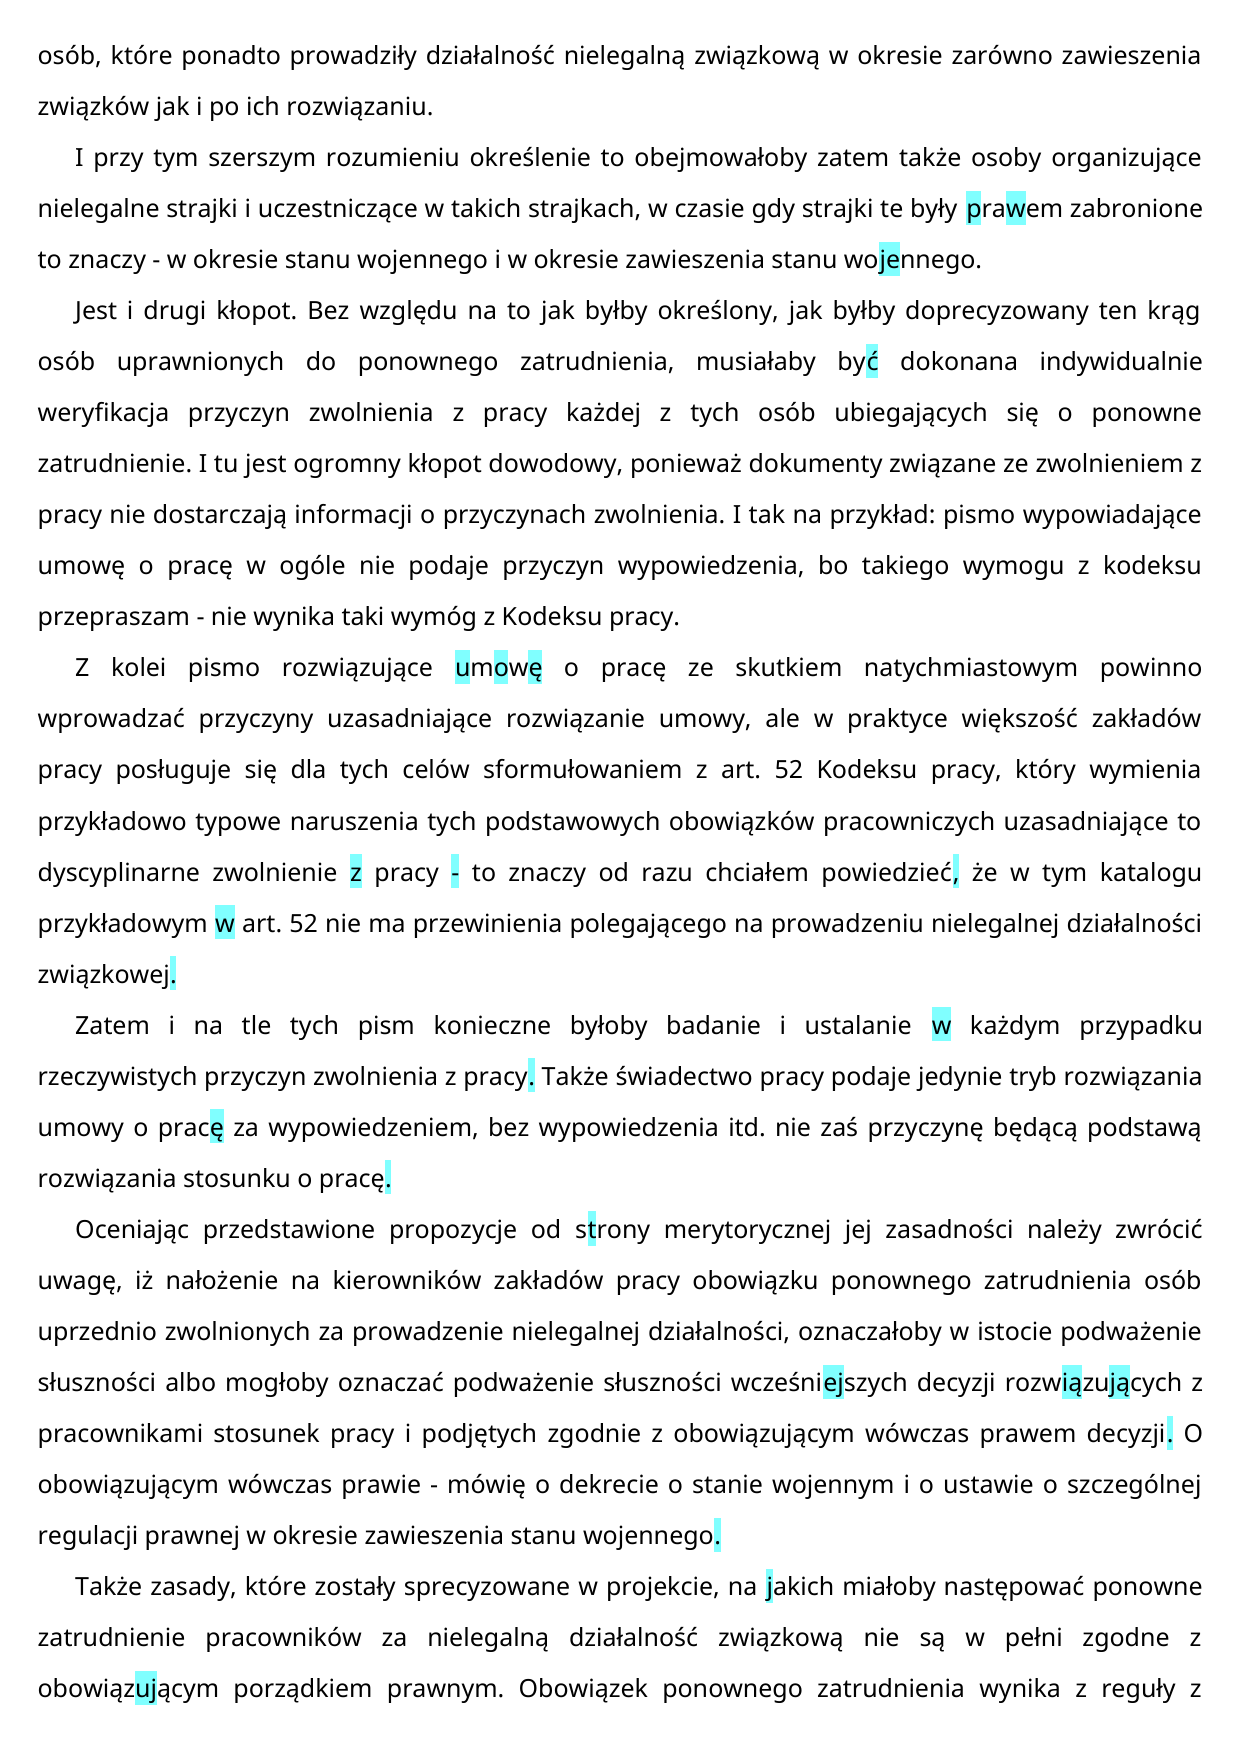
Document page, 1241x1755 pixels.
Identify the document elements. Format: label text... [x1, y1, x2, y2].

text Z kolei pismo rozwiązujące umowę o pracę ze skutkiem natychmiastowym powinno wprowadzać przyczyny uzasadniające rozwiązanie umowy, ale w praktyce większość zakładów pracy posługuje się dla tych celów sformułowaniem z art. 52 Kodeksu pracy, który wymienia przykładowo typowe naruszenia tych podstawowych obowiązków pracowniczych uzasadniające to dyscyplinarne zwolnienie z pracy - to znaczy od razu chciałem powiedzieć, że w tym katalogu przykładowym w art. 52 nie ma przewinienia polegającego na prowadzeniu nielegalnej działalności związkowej. [37, 650, 1203, 990]
text Jest i drugi kłopot. Bez względu na to jak byłby określony, jak byłby doprecyzowany ten krąg osób uprawnionych do ponownego zatrudnienia, musiałaby być dokonana indywidualnie weryfikacja przyczyn zwolnienia z pracy każdej z tych osób ubiegających się o ponowne zatrudnienie. I tu jest ogromny kłopot dowodowy, ponieważ dokumenty związane ze zwolnieniem z pracy nie dostarczają informacji o przyczynach zwolnienia. I tak na przykład: pismo wypowiadające umowę o pracę w ogóle nie podaje przyczyn wypowiedzenia, bo takiego wymogu z kodeksu przepraszam - nie wynika taki wymóg z Kodeksu pracy. [37, 293, 1203, 633]
text Zatem i na tle tych pism konieczne byłoby badanie i ustalanie w każdym przypadku rzeczywistych przyczyn zwolnienia z pracy. Także świadectwo pracy podaje jedynie tryb rozwiązania umowy o pracę za wypowiedzeniem, bez wypowiedzenia itd. nie zaś przyczynę będącą podstawą rozwiązania stosunku o pracę. [37, 1007, 1203, 1194]
text Także zasady, które zostały sprecyzowane w projekcie, na jakich miałoby następować ponowne zatrudnienie pracowników za nielegalną działalność związkową nie są w pełni zgodne z obowiązującym porządkiem prawnym. Obowiązek ponownego zatrudnienia wynika z reguły z [37, 1569, 1203, 1705]
text I przy tym szerszym rozumieniu określenie to obejmowałoby zatem także osoby organizujące nielegalne strajki i uczestniczące w takich strajkach, w czasie gdy strajki te były prawem zabronione to znaczy - w okresie stanu wojennego i w okresie zawieszenia stanu wojennego. [37, 139, 1203, 276]
text Oceniając przedstawione propozycje od strony merytorycznej jej zasadności należy zwrócić uwagę, iż nałożenie na kierowników zakładów pracy obowiązku ponownego zatrudnienia osób uprzednio zwolnionych za prowadzenie nielegalnej działalności, oznaczałoby w istocie podważenie słuszności albo mogłoby oznaczać podważenie słuszności wcześniejszych decyzji rozwiązujących z pracownikami stosunek pracy i podjętych zgodnie z obowiązującym wówczas prawem decyzji. O obowiązującym wówczas prawie - mówię o dekrecie o stanie wojennym i o ustawie o szczególnej regulacji prawnej w okresie zawieszenia stanu wojennego. [37, 1211, 1203, 1552]
text osób, które ponadto prowadziły działalność nielegalną związkową w okresie zarówno zawieszenia związków jak i po ich rozwiązaniu. [37, 37, 1203, 123]
